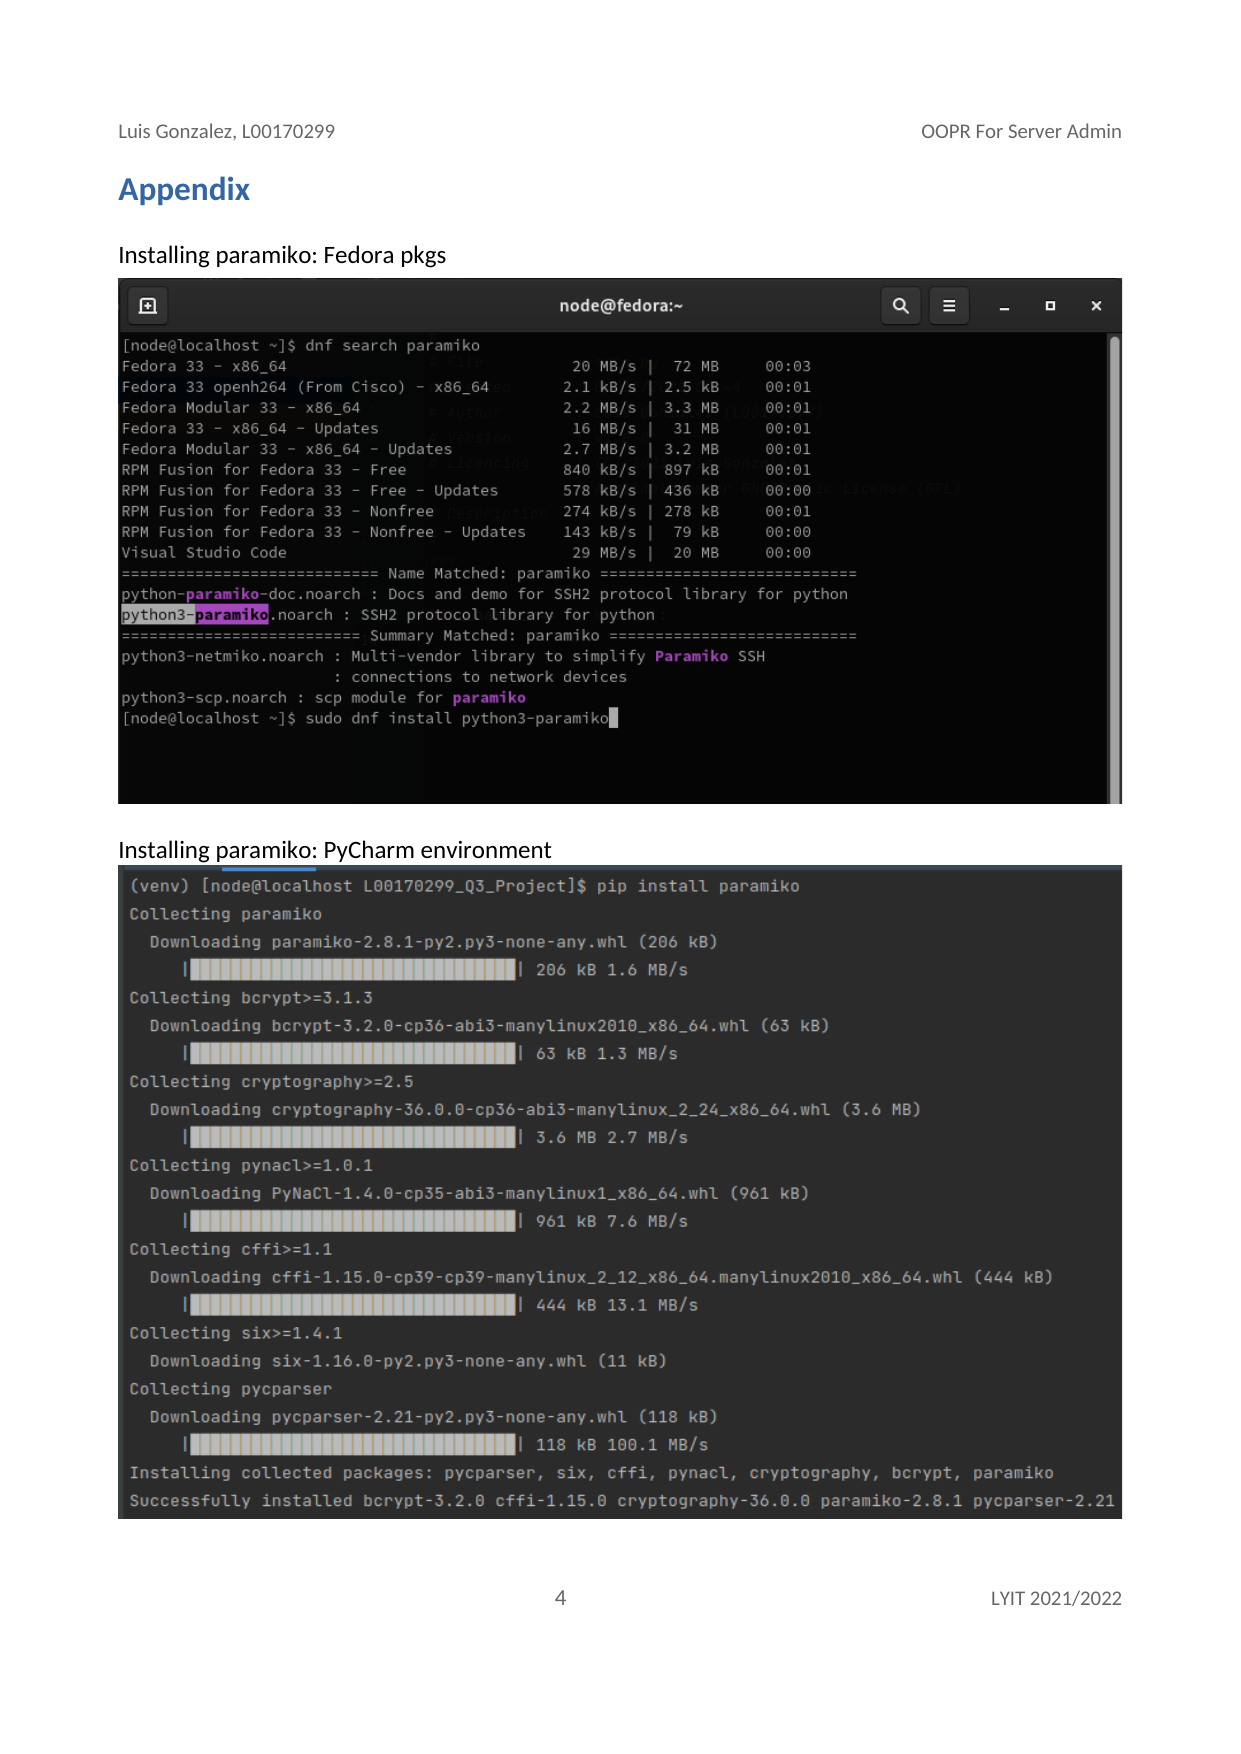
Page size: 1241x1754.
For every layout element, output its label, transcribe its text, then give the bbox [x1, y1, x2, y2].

text Installing paramiko: Fedora pkgs [118, 239, 1122, 270]
text Appendix [118, 168, 1122, 209]
text Installing paramiko: PyCharm environment [118, 834, 1122, 865]
picture [118, 278, 1123, 804]
picture [118, 865, 1123, 1519]
